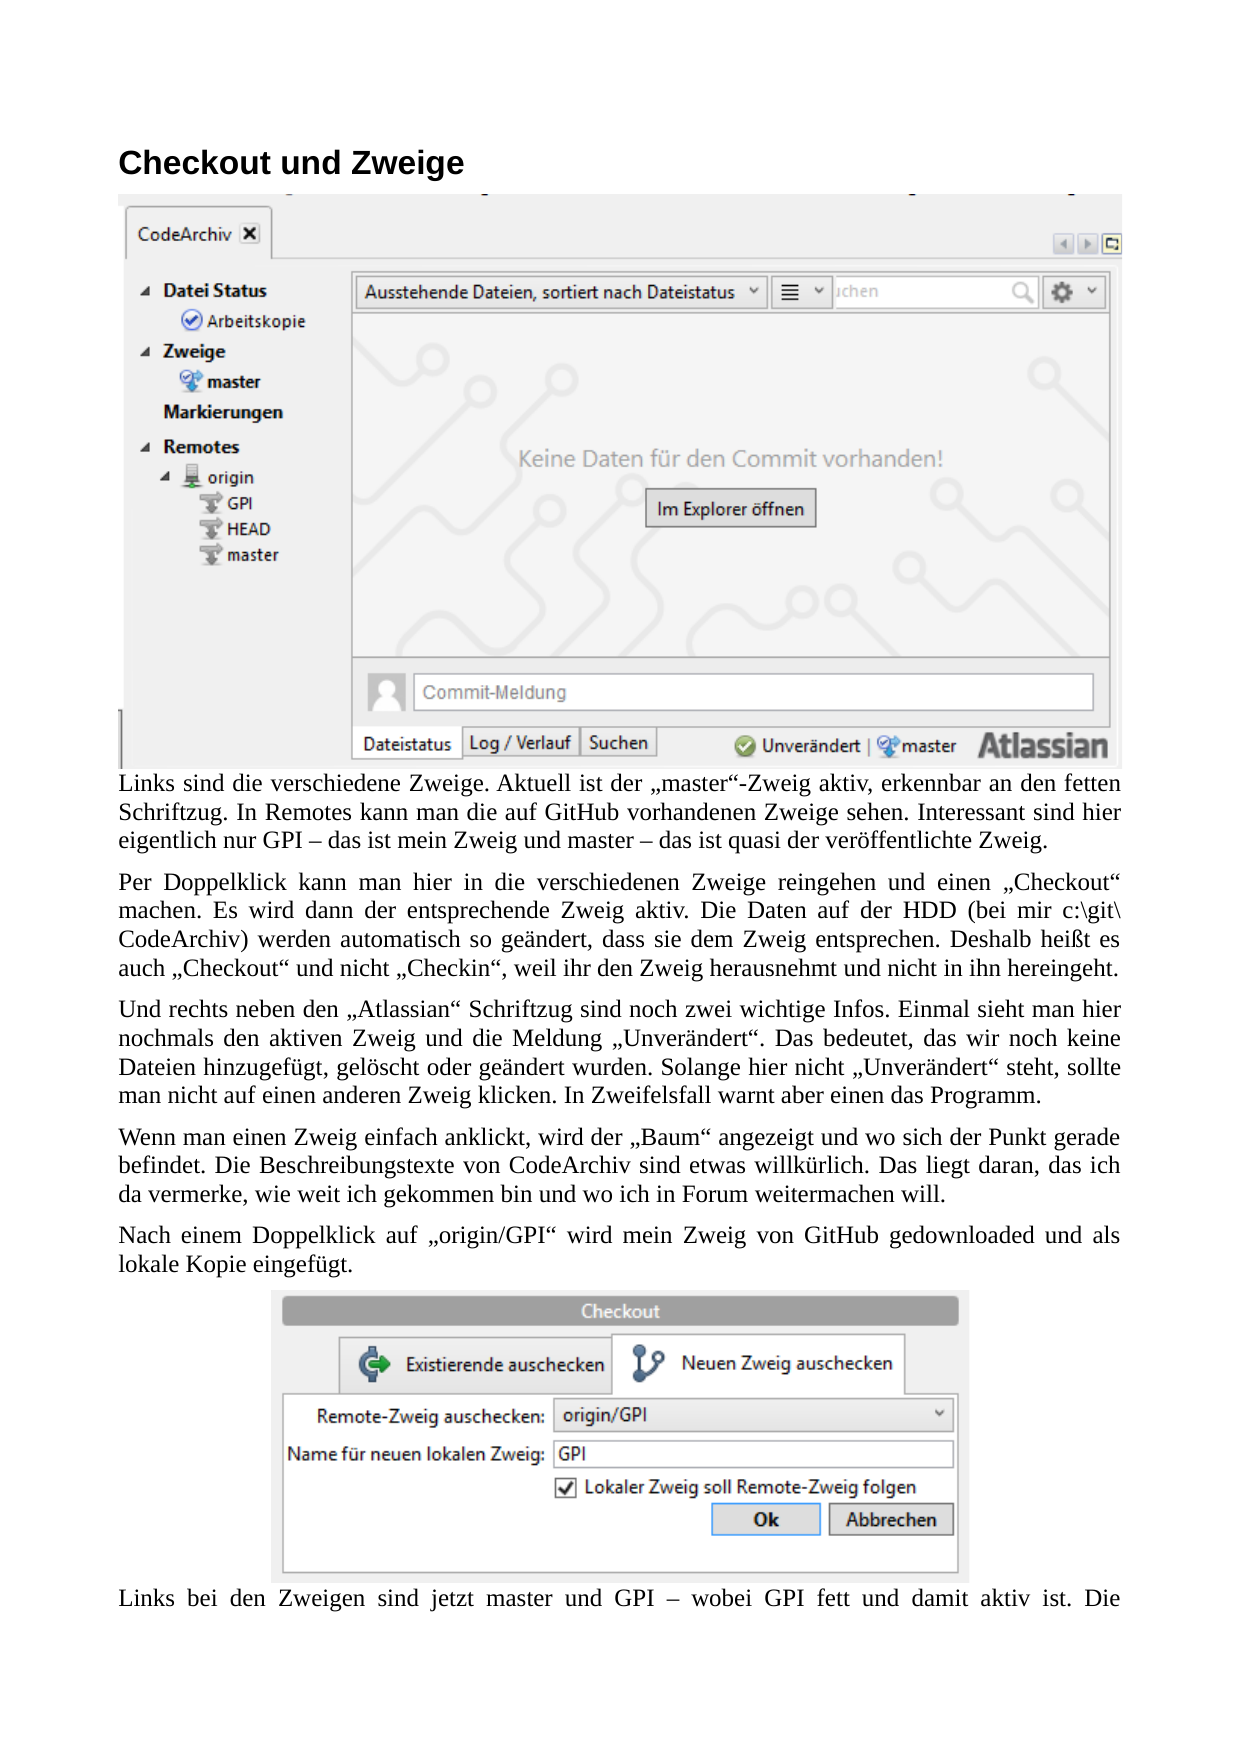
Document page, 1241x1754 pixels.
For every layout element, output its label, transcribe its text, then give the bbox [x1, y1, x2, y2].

text Nach einem Doppelklick auf „origin/GPI“ wird mein Zweig von GitHub gedownloaded und als lokale Kopie eingefügt. [118, 1221, 1122, 1278]
subtitle Checkout und Zweige [118, 143, 1122, 182]
picture [271, 1290, 970, 1583]
picture [118, 194, 1123, 769]
text Links bei den Zweigen sind jetzt master und GPI – wobei GPI fett und damit aktiv ist. Die [118, 1291, 1122, 1612]
text Und rechts neben den „Atlassian“ Schriftzug sind noch zwei wichtige Infos. Einmal sieht man hier nochmals den aktiven Zweig und die Meldung „Unverändert“. Das bedeutet, das wir noch keine Dateien hinzugefügt, gelöscht oder geändert wurden. Solange hier nicht „Unverändert“ steht, sollte man nicht auf einen anderen Zweig klicken. In Zweifelsfall warnt aber einen das Programm. [118, 994, 1122, 1109]
text Per Doppelklick kann man hier in die verschiedenen Zweige reingehen und einen „Checkout“ machen. Es wird dann der entsprechende Zweig aktiv. Die Daten auf der HDD (bei mir c:\git\CodeArchiv) werden automatisch so geändert, dass sie dem Zweig entsprechen. Deshalb heißt es auch „Checkout“ und nicht „Checkin“, weil ihr den Zweig herausnehmt und nicht in ihn hereingeht. [118, 867, 1122, 982]
text Links sind die verschiedene Zweige. Aktuell ist der „master“-Zweig aktiv, erkennbar an den fetten Schriftzug. In Remotes kann man die auf GitHub vorhandenen Zweige sehen. Interessant sind hier eigentlich nur GPI – das ist mein Zweig und master – das ist quasi der veröffentlichte Zweig. [118, 769, 1122, 854]
text Wenn man einen Zweig einfach anklickt, wird der „Baum“ angezeigt und wo sich der Punkt gerade befindet. Die Beschreibungstexte von CodeArchiv sind etwas willkürlich. Das liegt daran, das ich da vermerke, wie weit ich gekommen bin und wo ich in Forum weitermachen will. [118, 1122, 1122, 1208]
